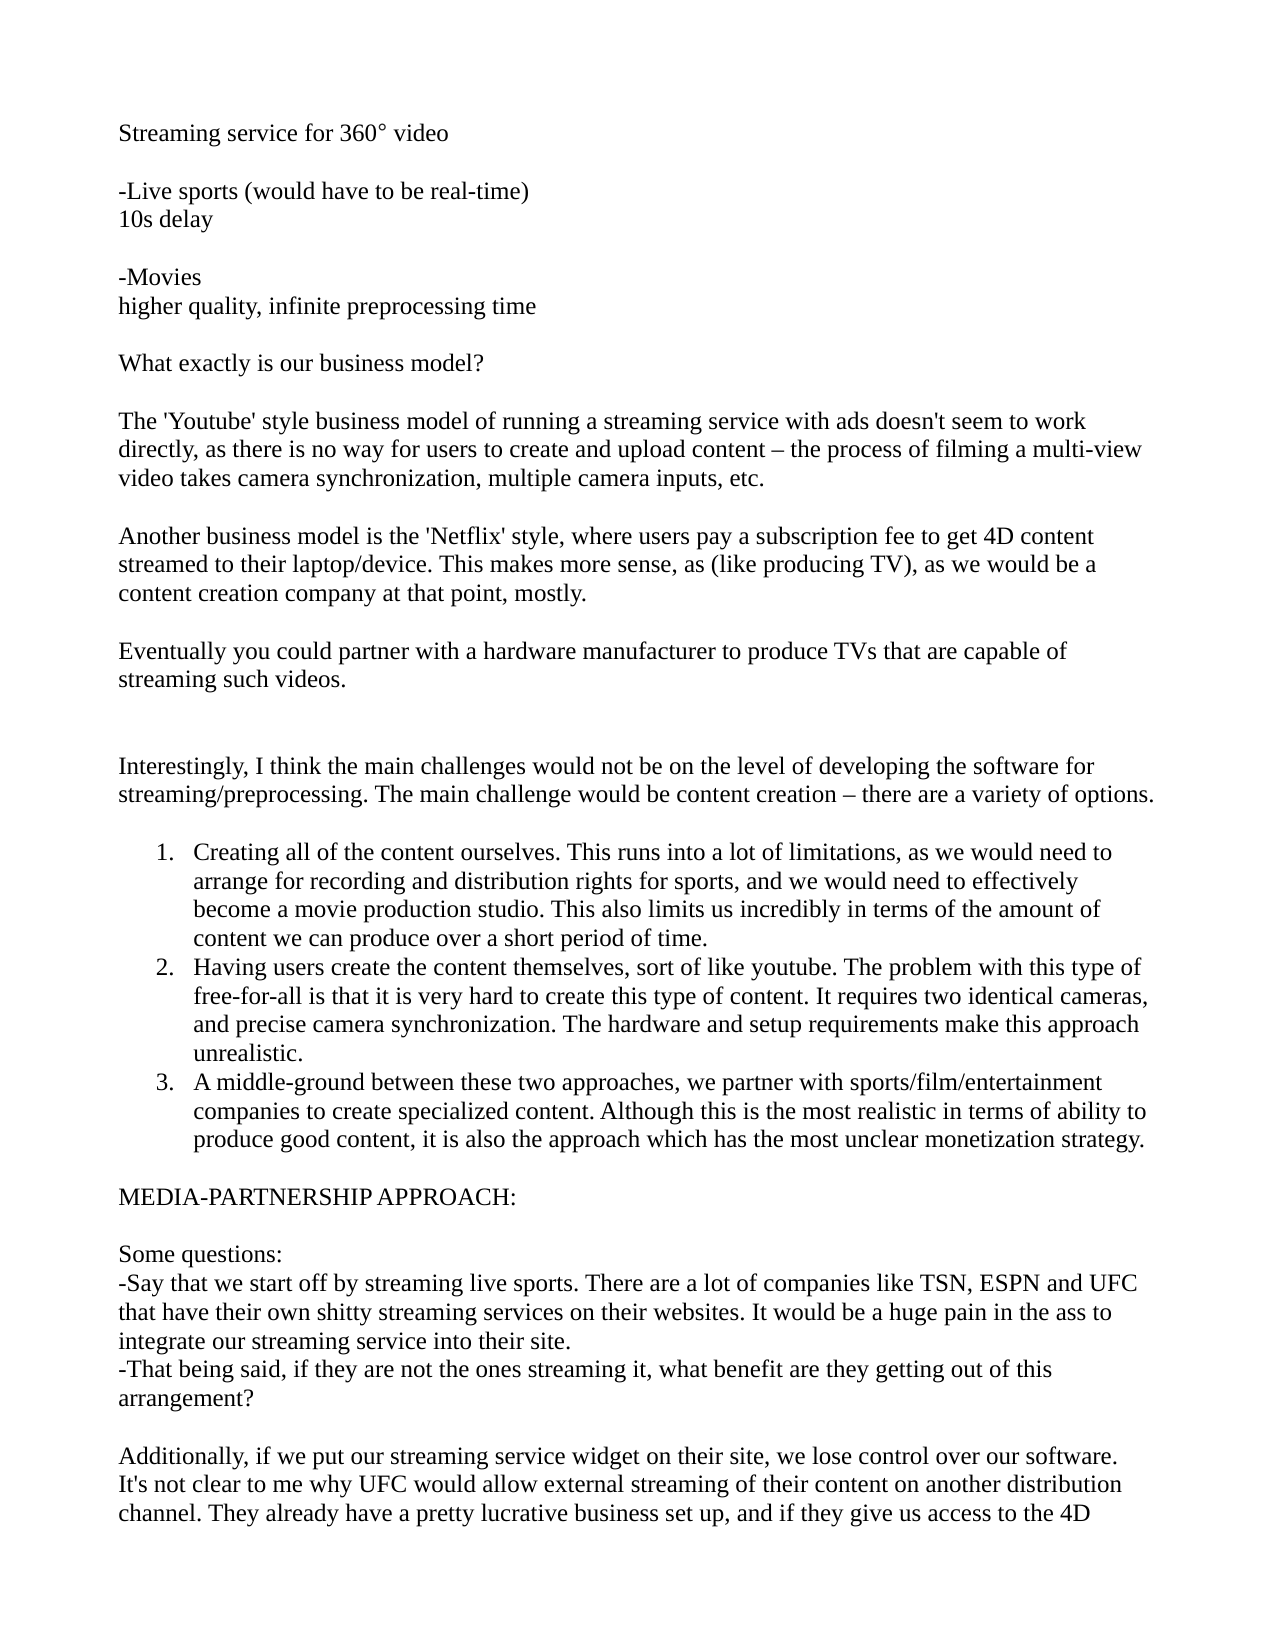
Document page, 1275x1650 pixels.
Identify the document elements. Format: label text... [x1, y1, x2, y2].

text -Movies [118, 262, 1157, 291]
text Additionally, if we put our streaming service widget on their site, we lose control over our software. [118, 1441, 1157, 1469]
text -That being said, if they are not the ones streaming it, what benefit are they getting out of this arrangement? [118, 1354, 1157, 1412]
text Interestingly, I think the main challenges would not be on the level of developing the software for streaming/preprocessing. The main challenge would be content creation – there are a variety of options. [118, 751, 1157, 808]
text What exactly is our business model? [118, 348, 1157, 377]
text Another business model is the 'Netflix' style, where users pay a subscription fee to get 4D content streamed to their laptop/device. This makes more sense, as (like producing TV), as we would be a content creation company at that point, mostly. [118, 521, 1157, 607]
text It's not clear to me why UFC would allow external streaming of their content on another distribution channel. They already have a pretty lucrative business set up, and if they give us access to the 4D [118, 1469, 1157, 1527]
text Eventually you could partner with a hardware manufacturer to produce TVs that are capable of streaming such videos. [118, 636, 1157, 693]
text -Say that we start off by streaming live sports. There are a lot of companies like TSN, ESPN and UFC that have their own shitty streaming services on their websites. It would be a huge pain in the ass to integrate our streaming service into their site. [118, 1268, 1157, 1354]
text Some questions: [118, 1239, 1157, 1268]
text -Live sports (would have to be real-time) [118, 176, 1157, 204]
list Having users create the content themselves, sort of like youtube. The problem with this type of free-for-all is that it is very hard to create this type of content. It requires two identical cameras, and precise camera synchronization. The hardware and setup requirements make this approach unrealistic. [156, 952, 1157, 1067]
text Streaming service for 360° video [118, 118, 1157, 147]
text The 'Youtube' style business model of running a streaming service with ads doesn't seem to work directly, as there is no way for users to create and upload content – the process of filming a multi-view video takes camera synchronization, multiple camera inputs, etc. [118, 406, 1157, 492]
list Creating all of the content ourselves. This runs into a lot of limitations, as we would need to arrange for recording and distribution rights for sports, and we would need to effectively become a movie production studio. This also limits us incredibly in terms of the amount of content we can produce over a short period of time. [156, 837, 1157, 952]
text MEDIA-PARTNERSHIP APPROACH: [118, 1182, 1157, 1211]
text 10s delay [118, 204, 1157, 233]
text higher quality, infinite preprocessing time [118, 291, 1157, 319]
list A middle-ground between these two approaches, we partner with sports/film/entertainment companies to create specialized content. Although this is the most realistic in terms of ability to produce good content, it is also the approach which has the most unclear monetization strategy. [156, 1067, 1157, 1153]
